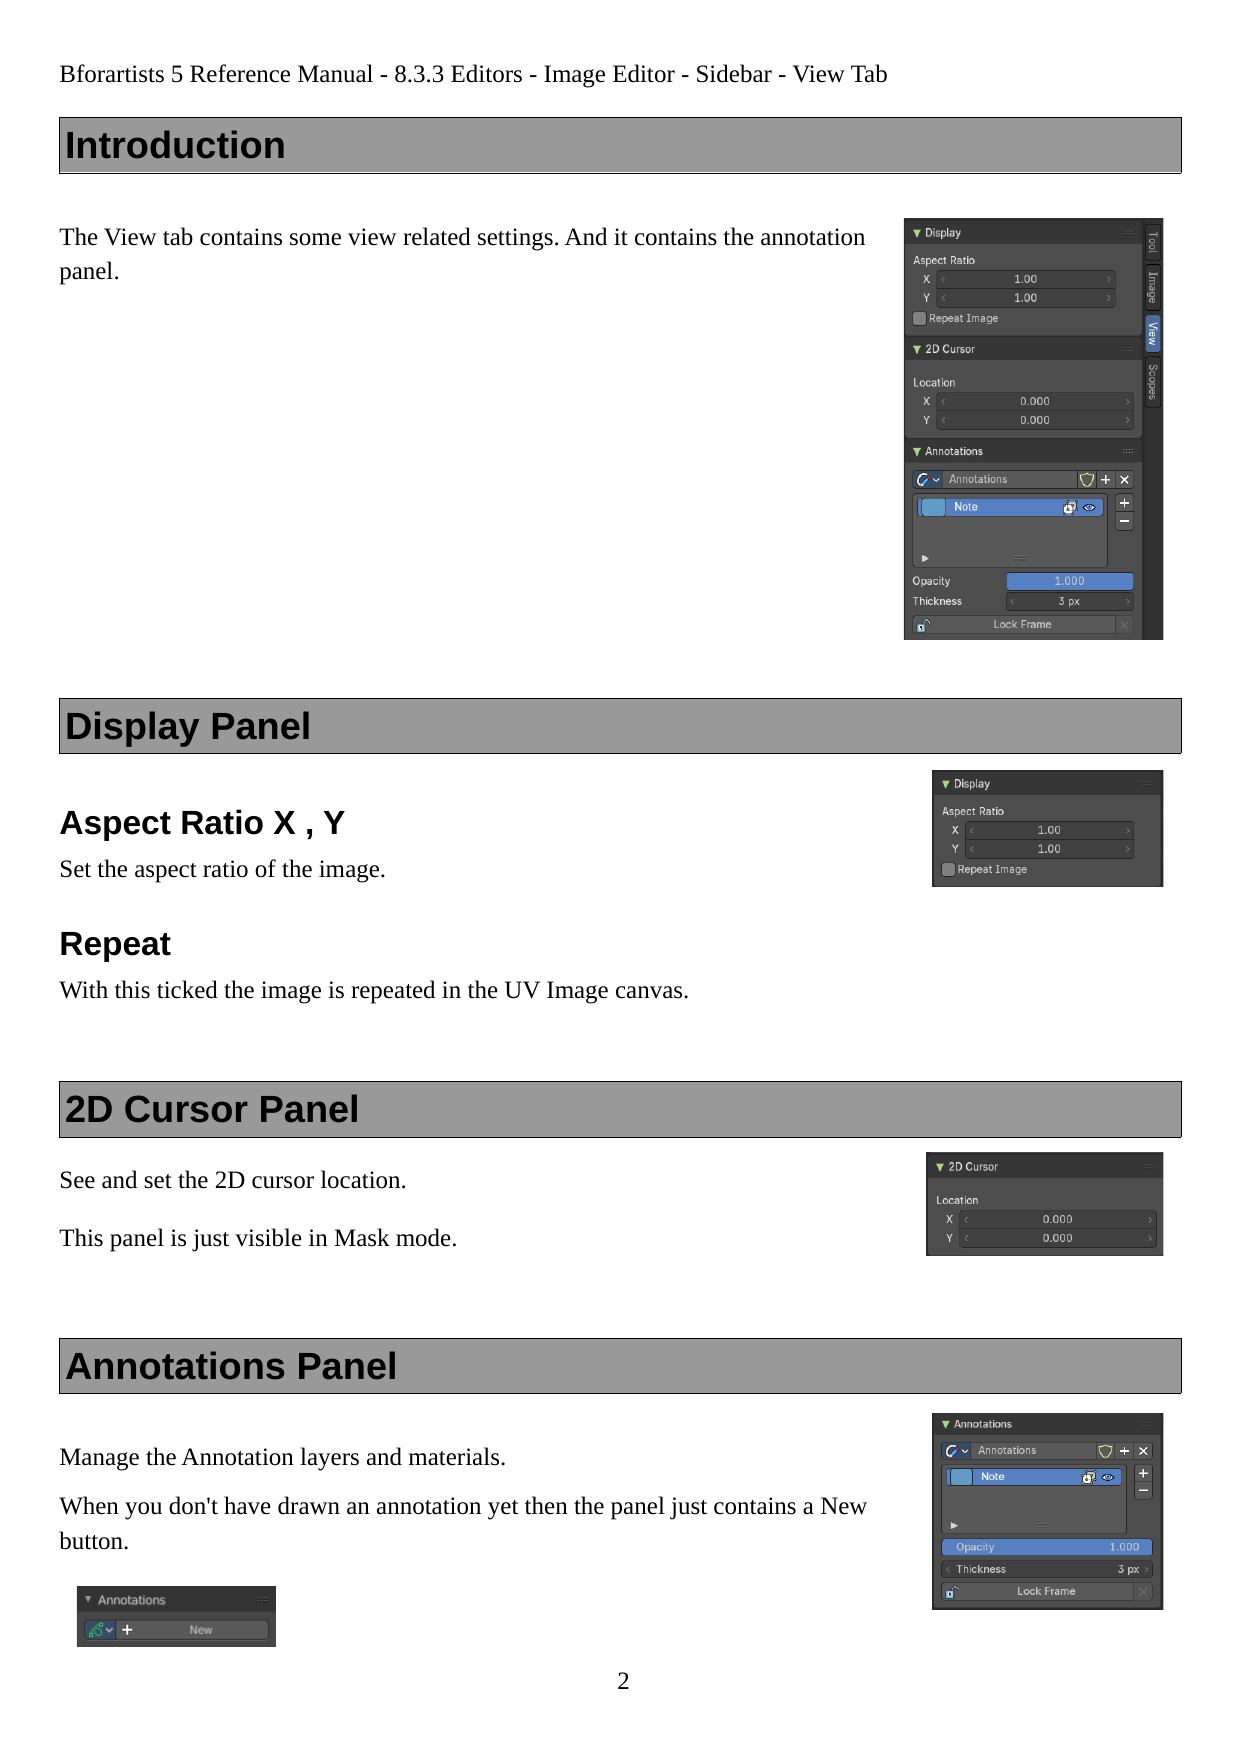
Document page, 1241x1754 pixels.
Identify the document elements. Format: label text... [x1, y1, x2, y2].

text See and set the 2D cursor location. [59, 1165, 926, 1194]
text Set the aspect ratio of the image. [59, 854, 932, 882]
text When you don't have drawn an annotation yet then the panel just contains a New button. [59, 1491, 932, 1554]
picture [76, 1586, 276, 1647]
picture [926, 1152, 1164, 1256]
picture [932, 1413, 1164, 1610]
subtitle [1164, 803, 1181, 841]
text The View tab contains some view related settings. And it contains the annotation panel. [59, 222, 903, 285]
text With this ticked the image is repeated in the UV Image canvas. [59, 975, 1181, 1003]
table_header Annotations Panel [60, 1339, 1181, 1393]
text Manage the Annotation layers and materials. [59, 1442, 932, 1471]
subtitle Aspect Ratio X , Y [59, 803, 932, 841]
text This panel is just visible in Mask mode. [59, 1223, 926, 1252]
picture [932, 770, 1164, 887]
subtitle Repeat [59, 924, 1181, 962]
table_header Introduction [60, 118, 1181, 172]
picture [903, 218, 1164, 640]
table_header Display Panel [60, 699, 1181, 753]
table_header 2D Cursor Panel [60, 1082, 1181, 1137]
